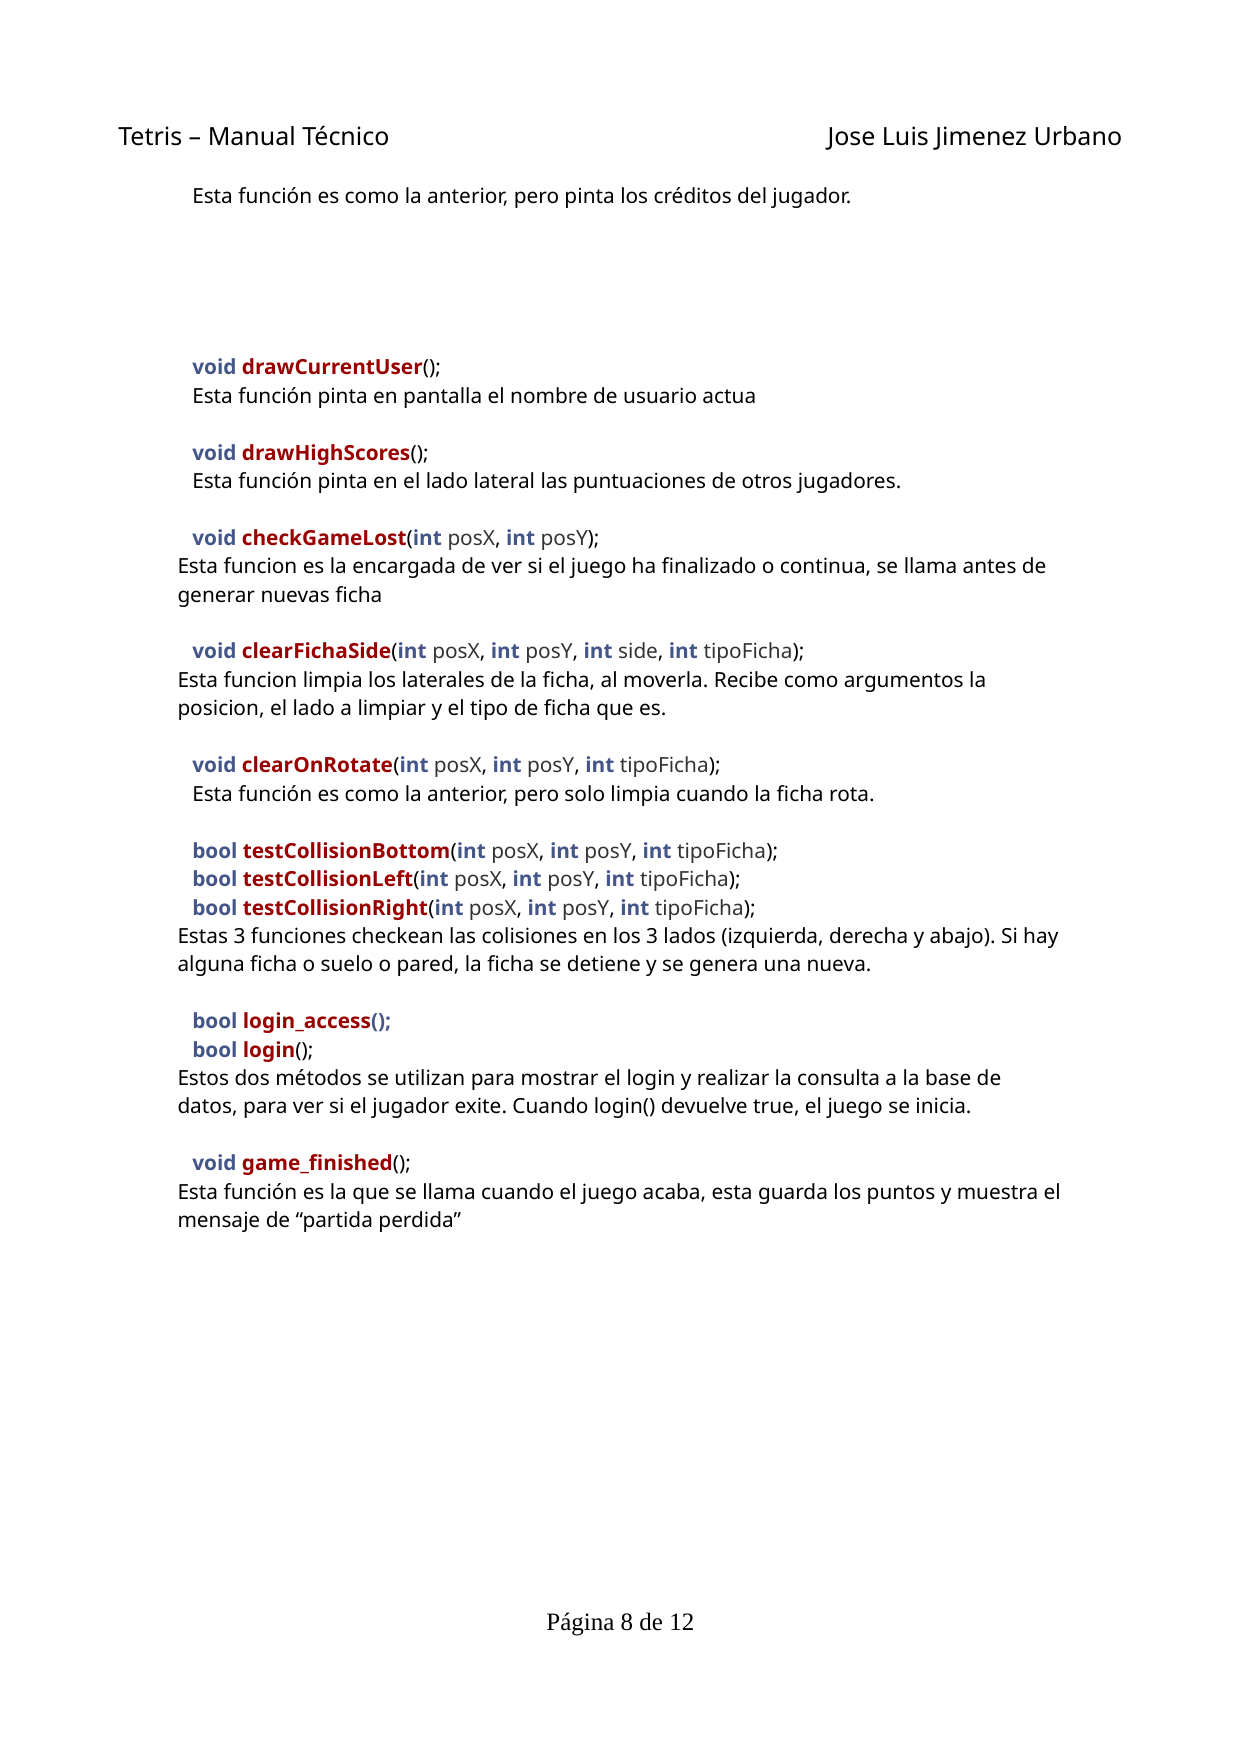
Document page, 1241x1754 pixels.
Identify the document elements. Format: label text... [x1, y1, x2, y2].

text Esta funcion limpia los laterales de la ficha, al moverla. Recibe como argumentos la posicion, el lado a limpiar y el tipo de ficha que es. [177, 665, 1063, 722]
text void clearFichaSide(int posX, int posY, int side, int tipoFicha); [118, 637, 1122, 665]
text void drawCurrentUser(); [118, 352, 1122, 381]
text void clearOnRotate(int posX, int posY, int tipoFicha); [118, 750, 1122, 779]
text void checkGameLost(int posX, int posY); [118, 523, 1122, 551]
text Esta función es la que se llama cuando el juego acaba, esta guarda los puntos y muestra el mensaje de “partida perdida” [177, 1177, 1063, 1234]
text void drawHighScores(); [118, 438, 1122, 466]
text Esta función es como la anterior, pero pinta los créditos del jugador. [118, 182, 1122, 210]
text Esta funcion es la encargada de ver si el juego ha finalizado o continua, se llama antes de generar nuevas ficha [177, 551, 1063, 608]
text Estos dos métodos se utilizan para mostrar el login y realizar la consulta a la base de datos, para ver si el jugador exite. Cuando login() devuelve true, el juego se inicia. [177, 1063, 1063, 1120]
text bool login(); [118, 1035, 1122, 1063]
text bool testCollisionRight(int posX, int posY, int tipoFicha); [118, 893, 1122, 921]
text Esta función pinta en pantalla el nombre de usuario actua [118, 381, 1122, 409]
text Estas 3 funciones checkean las colisiones en los 3 lados (izquierda, derecha y abajo). Si hay alguna ficha o suelo o pared, la ficha se detiene y se genera una nueva. [177, 921, 1063, 978]
text bool login_access(); [118, 1006, 1122, 1035]
text Esta función es como la anterior, pero solo limpia cuando la ficha rota. [118, 779, 1122, 807]
text bool testCollisionLeft(int posX, int posY, int tipoFicha); [118, 864, 1122, 893]
text bool testCollisionBottom(int posX, int posY, int tipoFicha); [118, 836, 1122, 864]
text Esta función pinta en el lado lateral las puntuaciones de otros jugadores. [118, 466, 1122, 494]
text void game_finished(); [118, 1148, 1122, 1177]
